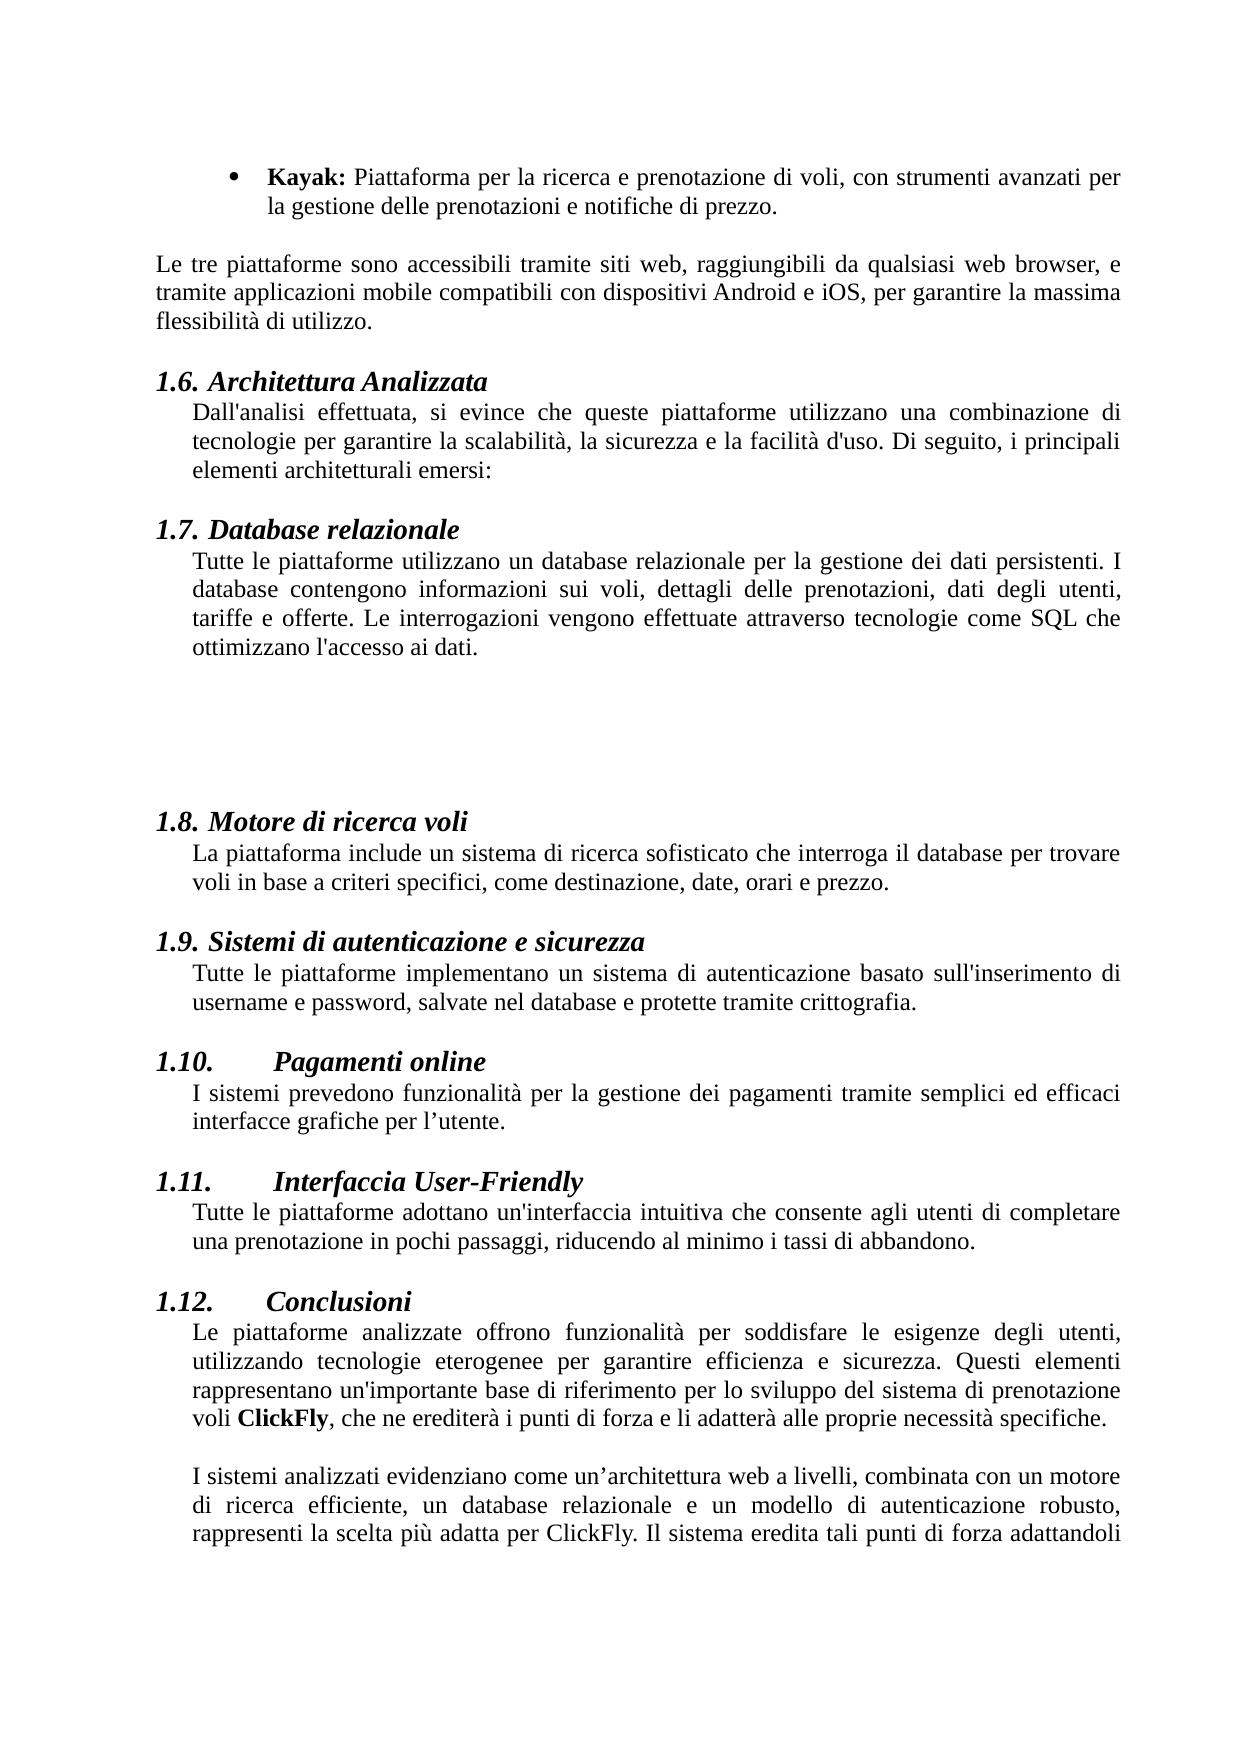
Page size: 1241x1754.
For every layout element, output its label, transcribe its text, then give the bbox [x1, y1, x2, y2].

text Tutte le piattaforme utilizzano un database relazionale per la gestione dei dati persistenti. I database contengono informazioni sui voli, dettagli delle prenotazioni, dati degli utenti, tariffe e offerte. Le interrogazioni vengono effettuate attraverso tecnologie come SQL che ottimizzano l'accesso ai dati. [192, 546, 1122, 661]
subtitle Interfaccia User-Friendly [156, 1164, 1122, 1197]
subtitle Conclusioni [156, 1284, 1122, 1317]
text La piattaforma include un sistema di ricerca sofisticato che interroga il database per trovare voli in base a criteri specifici, come destinazione, date, orari e prezzo. [192, 838, 1122, 896]
subtitle Architettura Analizzata [156, 364, 1122, 397]
subtitle Database relazionale [156, 512, 1122, 546]
text Dall'analisi effettuata, si evince che queste piattaforme utilizzano una combinazione di tecnologie per garantire la scalabilità, la sicurezza e la facilità d'uso. Di seguito, i principali elementi architetturali emersi: [192, 397, 1122, 483]
text Tutte le piattaforme adottano un'interfaccia intuitiva che consente agli utenti di completare una prenotazione in pochi passaggi, riducendo al minimo i tassi di abbandono. [192, 1197, 1122, 1255]
subtitle Motore di ricerca voli [156, 804, 1122, 838]
text Le tre piattaforme sono accessibili tramite siti web, raggiungibili da qualsiasi web browser, e tramite applicazioni mobile compatibili con dispositivi Android e iOS, per garantire la massima flessibilità di utilizzo. [156, 249, 1122, 335]
subtitle Pagamenti online [156, 1044, 1122, 1078]
list Kayak: Piattaforma per la ricerca e prenotazione di voli, con strumenti avanzati per la gestione delle prenotazioni e notifiche di prezzo. [229, 162, 1122, 220]
text I sistemi prevedono funzionalità per la gestione dei pagamenti tramite semplici ed efficaci interfacce grafiche per l’utente. [192, 1078, 1122, 1135]
text I sistemi analizzati evidenziano come un’architettura web a livelli, combinata con un motore di ricerca efficiente, un database relazionale e un modello di autenticazione robusto, rappresenti la scelta più adatta per ClickFly. Il sistema eredita tali punti di forza adattandoli [192, 1461, 1122, 1547]
text Tutte le piattaforme implementano un sistema di autenticazione basato sull'inserimento di username e password, salvate nel database e protette tramite crittografia. [192, 958, 1122, 1015]
subtitle Sistemi di autenticazione e sicurezza [156, 924, 1122, 958]
text Le piattaforme analizzate offrono funzionalità per soddisfare le esigenze degli utenti, utilizzando tecnologie eterogenee per garantire efficienza e sicurezza. Questi elementi rappresentano un'importante base di riferimento per lo sviluppo del sistema di prenotazione voli ClickFly, che ne erediterà i punti di forza e li adatterà alle proprie necessità specifiche. [192, 1317, 1122, 1432]
